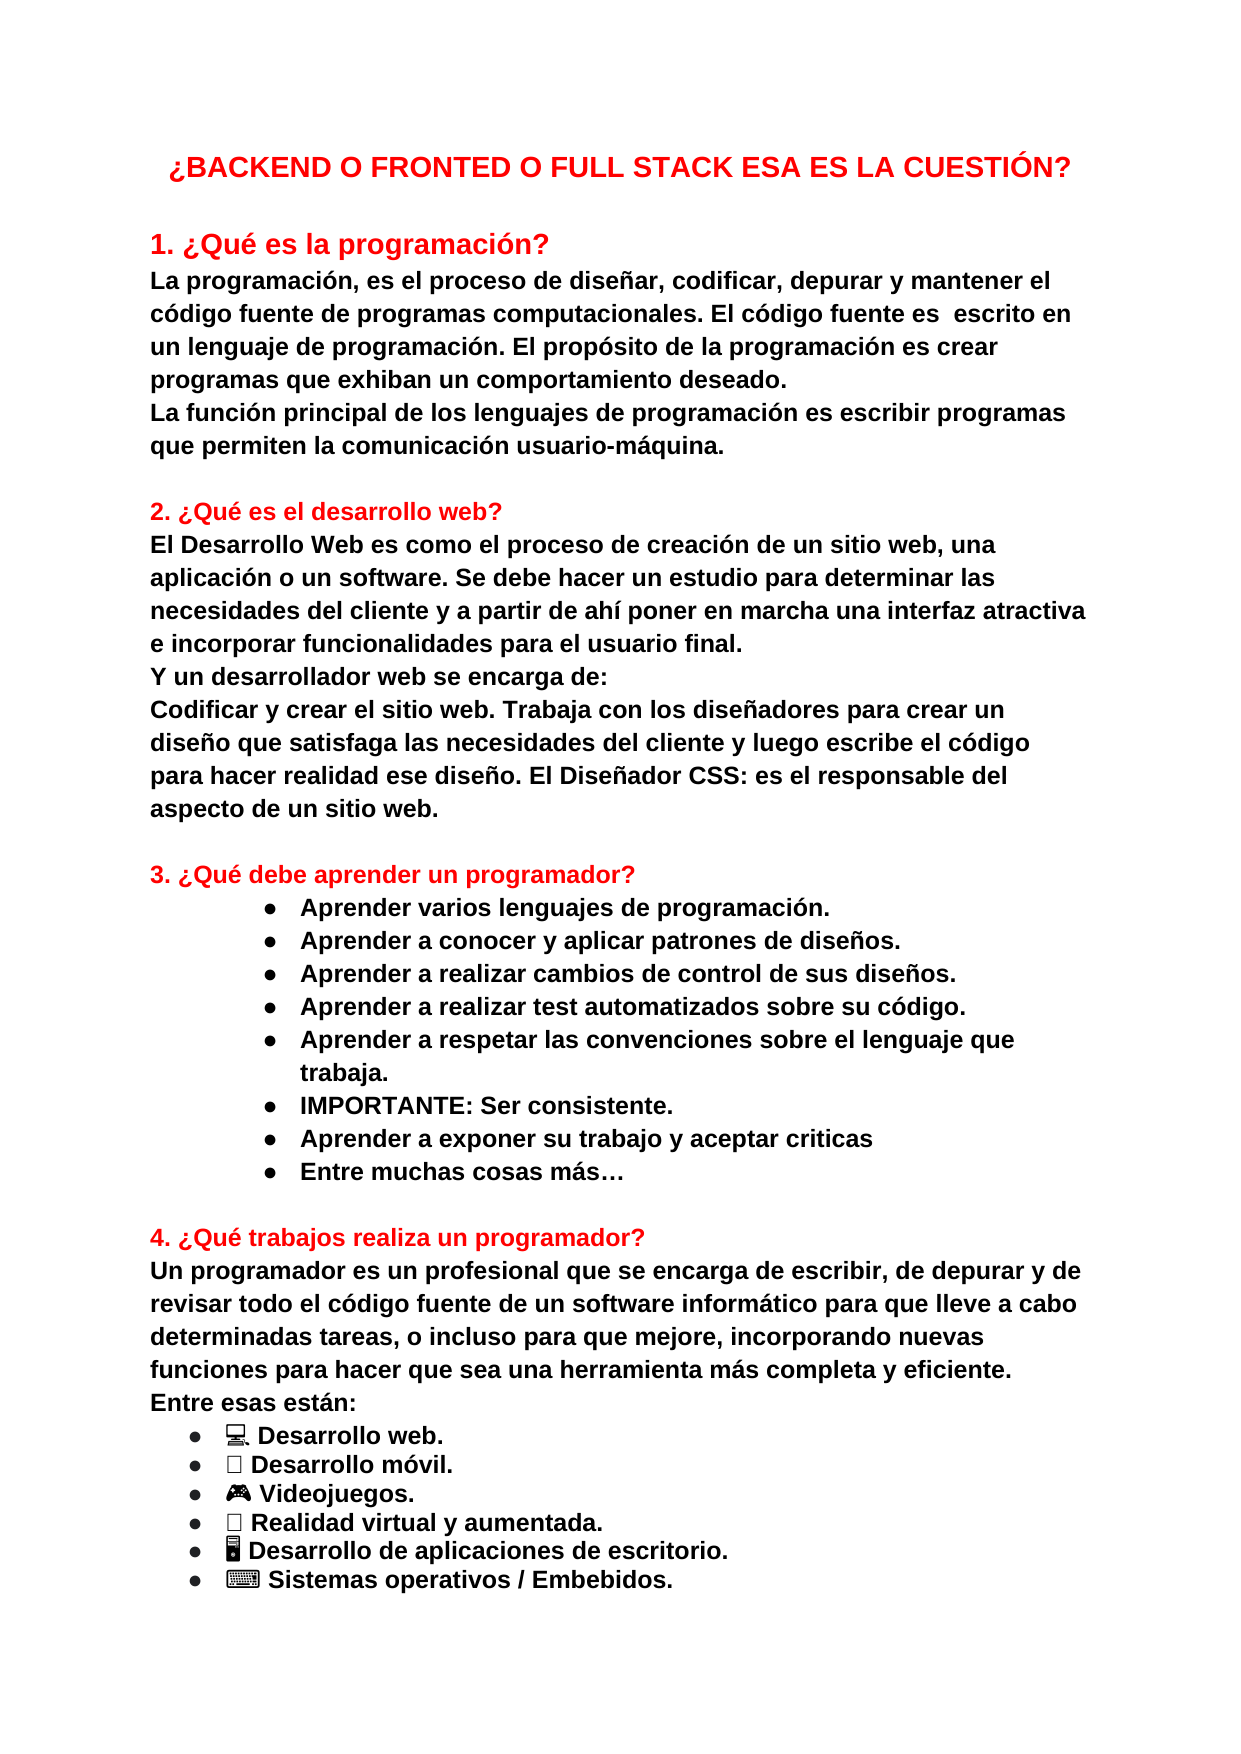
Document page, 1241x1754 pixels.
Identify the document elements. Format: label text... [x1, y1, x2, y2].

text Y un desarrollador web se encarga de: [150, 662, 1090, 691]
list Aprender a conocer y aplicar patrones de diseños. [262, 926, 1090, 955]
list Aprender a respetar las convenciones sobre el lenguaje que trabaja. [262, 1025, 1090, 1087]
list IMPORTANTE: Ser consistente. [262, 1091, 1090, 1120]
list Aprender varios lenguajes de programación. [262, 893, 1090, 922]
text La programación, es el proceso de diseñar, codificar, depurar y mantener el código fuente de programas computacionales. El código fuente es escrito en un lenguaje de programación. El propósito de la programación es crear programas que exhiban un comportamiento deseado. [150, 266, 1090, 393]
list 🚀 Realidad virtual y aumentada. [187, 1508, 1090, 1536]
text 1. ¿Qué es la programación? [150, 227, 1090, 261]
list 🎮 Videojuegos. [187, 1479, 1090, 1508]
text El Desarrollo Web es como el proceso de creación de un sitio web, una aplicación o un software. Se debe hacer un estudio para determinar las necesidades del cliente y a partir de ahí poner en marcha una interfaz atractiva e incorporar funcionalidades para el usuario final. [150, 530, 1090, 658]
text 4. ¿Qué trabajos realiza un programador? [150, 1223, 1090, 1252]
list 📱 Desarrollo móvil. [187, 1450, 1090, 1479]
text Entre esas están: [150, 1388, 1090, 1417]
list ⌨ Sistemas operativos / Embebidos. [187, 1565, 1090, 1594]
text 3. ¿Qué debe aprender un programador? [150, 860, 1090, 889]
list Aprender a realizar cambios de control de sus diseños. [262, 959, 1090, 988]
list Aprender a exponer su trabajo y aceptar criticas [262, 1124, 1090, 1153]
text Codificar y crear el sitio web. Trabaja con los diseñadores para crear un diseño que satisfaga las necesidades del cliente y luego escribe el código para hacer realidad ese diseño. El Diseñador CSS: es el responsable del aspecto de un sitio web. [150, 695, 1090, 823]
list Aprender a realizar test automatizados sobre su código. [262, 992, 1090, 1021]
text La función principal de los lenguajes de programación es escribir programas que permiten la comunicación usuario-máquina. [150, 398, 1090, 459]
list 🖥 Desarrollo de aplicaciones de escritorio. [187, 1536, 1090, 1565]
list 💻 Desarrollo web. [187, 1421, 1090, 1450]
text ¿BACKEND O FRONTED O FULL STACK ESA ES LA CUESTIÓN? [150, 150, 1090, 183]
text 2. ¿Qué es el desarrollo web? [150, 497, 1090, 526]
text Un programador es un profesional que se encarga de escribir, de depurar y de revisar todo el código fuente de un software informático para que lleve a cabo determinadas tareas, o incluso para que mejore, incorporando nuevas funciones para hacer que sea una herramienta más completa y eficiente. [150, 1256, 1090, 1384]
list Entre muchas cosas más… [262, 1157, 1090, 1186]
